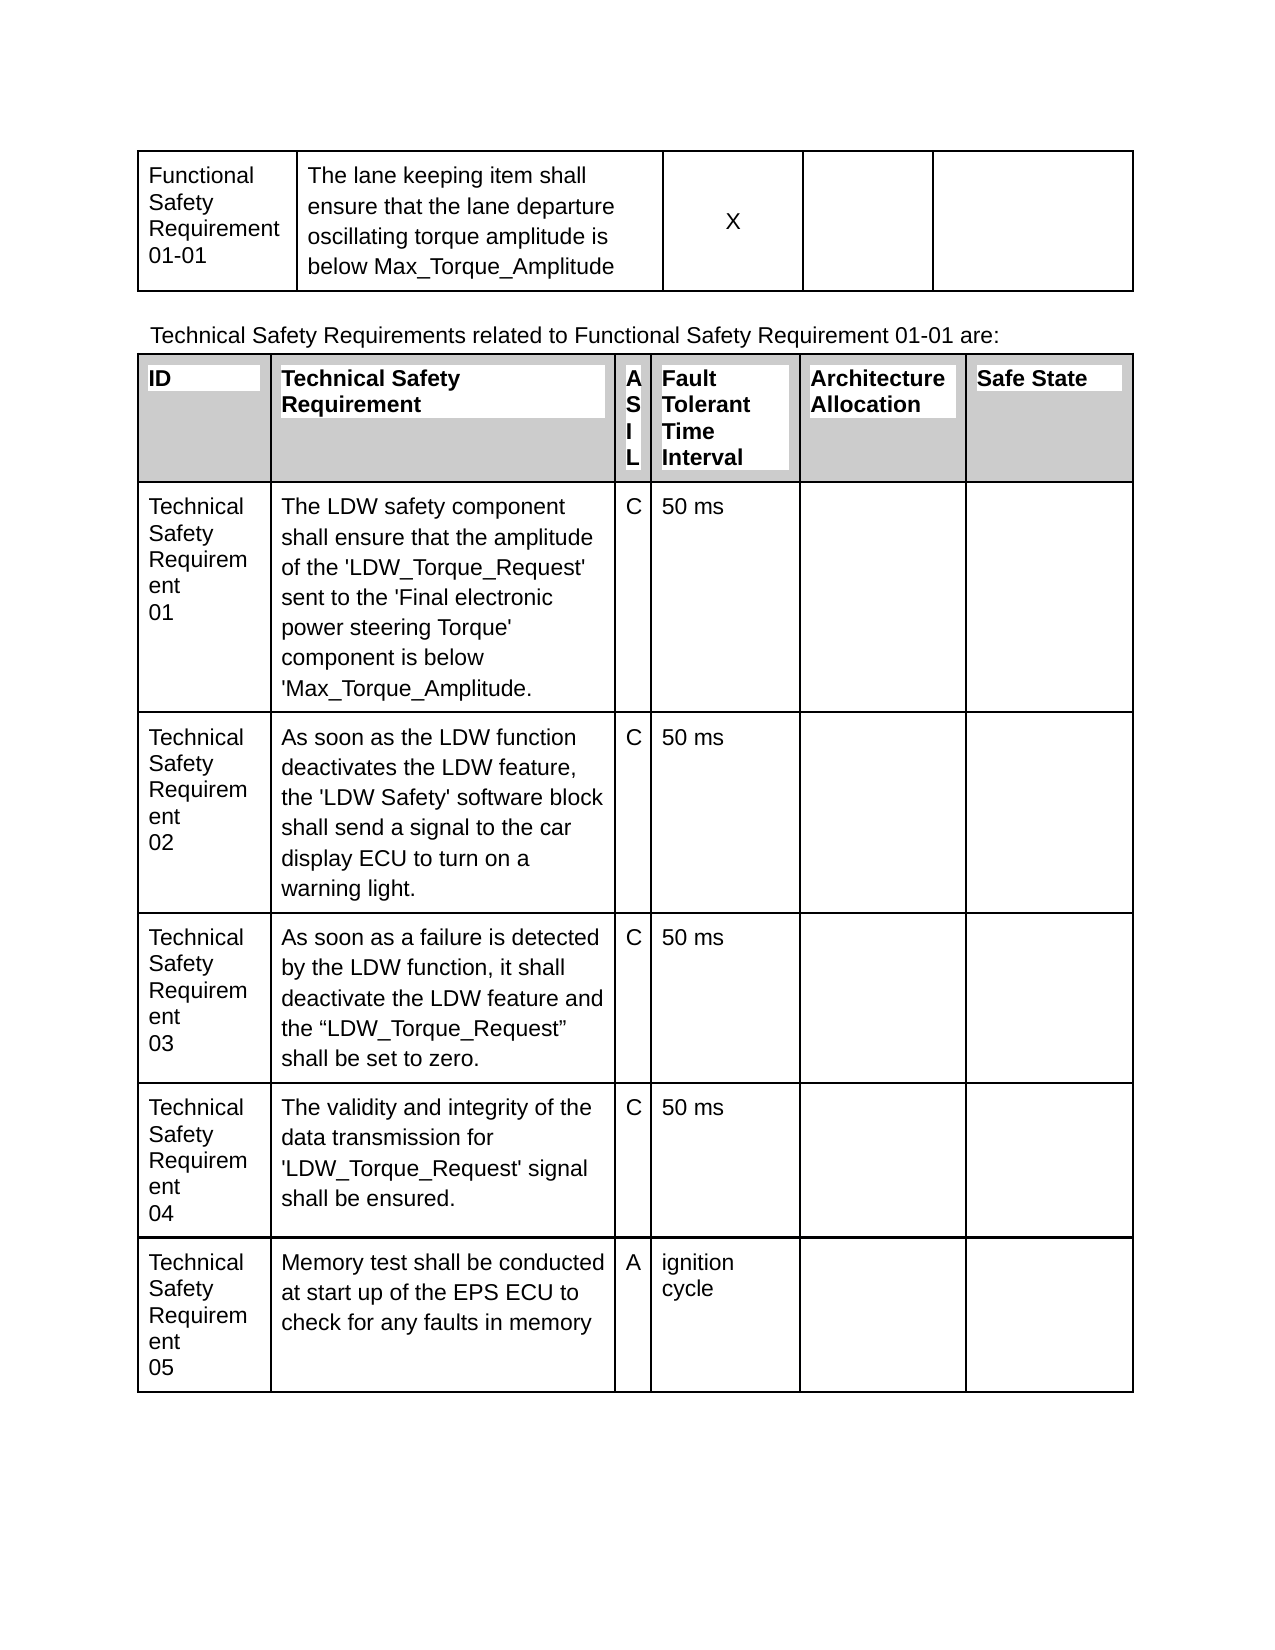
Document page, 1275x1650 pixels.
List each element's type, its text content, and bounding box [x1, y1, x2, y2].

table_cell C [616, 1084, 650, 1236]
table_cell The validity and integrity of the data transmission for 'LDW_Torque_Request' signal shall be ensured. [272, 1084, 614, 1236]
table_cell 50 ms [652, 914, 799, 1082]
table_cell The LDW safety component shall ensure that the amplitude of the 'LDW_Torque_Request' sent to the 'Final electronic power steering Torque' component is below 'Max_Torque_Amplitude. [272, 483, 614, 711]
table_cell As soon as the LDW function deactivates the LDW feature, the 'LDW Safety' software block shall send a signal to the car display ECU to turn on a warning light. [272, 713, 614, 912]
table_cell Memory test shall be conducted at start up of the EPS ECU to check for any faults in memory [272, 1239, 614, 1391]
table_header Technical Safety Requirement [272, 355, 614, 481]
table_cell Technical Safety Requirement 04 [139, 1084, 270, 1236]
table_cell [801, 914, 965, 1082]
table_cell ignition cycle [652, 1239, 799, 1391]
table_cell [801, 713, 965, 912]
table_cell 50 ms [652, 1084, 799, 1236]
table_cell [801, 1084, 965, 1236]
table_cell [967, 713, 1132, 912]
table_cell The lane keeping item shall ensure that the lane departure oscillating torque amplitude is below Max_Torque_Amplitude [298, 152, 662, 290]
table_cell 50 ms [652, 483, 799, 711]
table_cell As soon as a failure is detected by the LDW function, it shall deactivate the LDW feature and the “LDW_Torque_Request” shall be set to zero. [272, 914, 614, 1082]
table_cell [967, 1084, 1132, 1236]
table_header Architecture Allocation [801, 355, 965, 481]
table_cell [934, 152, 1132, 290]
table_cell [967, 914, 1132, 1082]
table_cell [967, 483, 1132, 711]
table_cell Technical Safety Requirement 01 [139, 483, 270, 711]
table_header Safe State [967, 355, 1132, 481]
table_cell Technical Safety Requirement 05 [139, 1239, 270, 1391]
table_cell [804, 152, 932, 290]
text Technical Safety Requirements related to Functional Safety Requirement 01-01 are: [150, 322, 1125, 348]
table_cell C [616, 914, 650, 1082]
table_cell A [616, 1239, 650, 1391]
table_cell Technical Safety Requirement 02 [139, 713, 270, 912]
table_cell 50 ms [652, 713, 799, 912]
table_header Fault Tolerant Time Interval [652, 355, 799, 481]
table_cell [801, 483, 965, 711]
table_cell [967, 1239, 1132, 1391]
table_cell [801, 1239, 965, 1391]
table_cell Functional Safety Requirement 01-01 [139, 152, 296, 290]
table_cell C [616, 713, 650, 912]
table_cell Technical Safety Requirement 03 [139, 914, 270, 1082]
table_cell X [664, 152, 802, 290]
table_cell C [616, 483, 650, 711]
table_header ID [139, 355, 270, 481]
table_header ASIL [616, 355, 650, 481]
